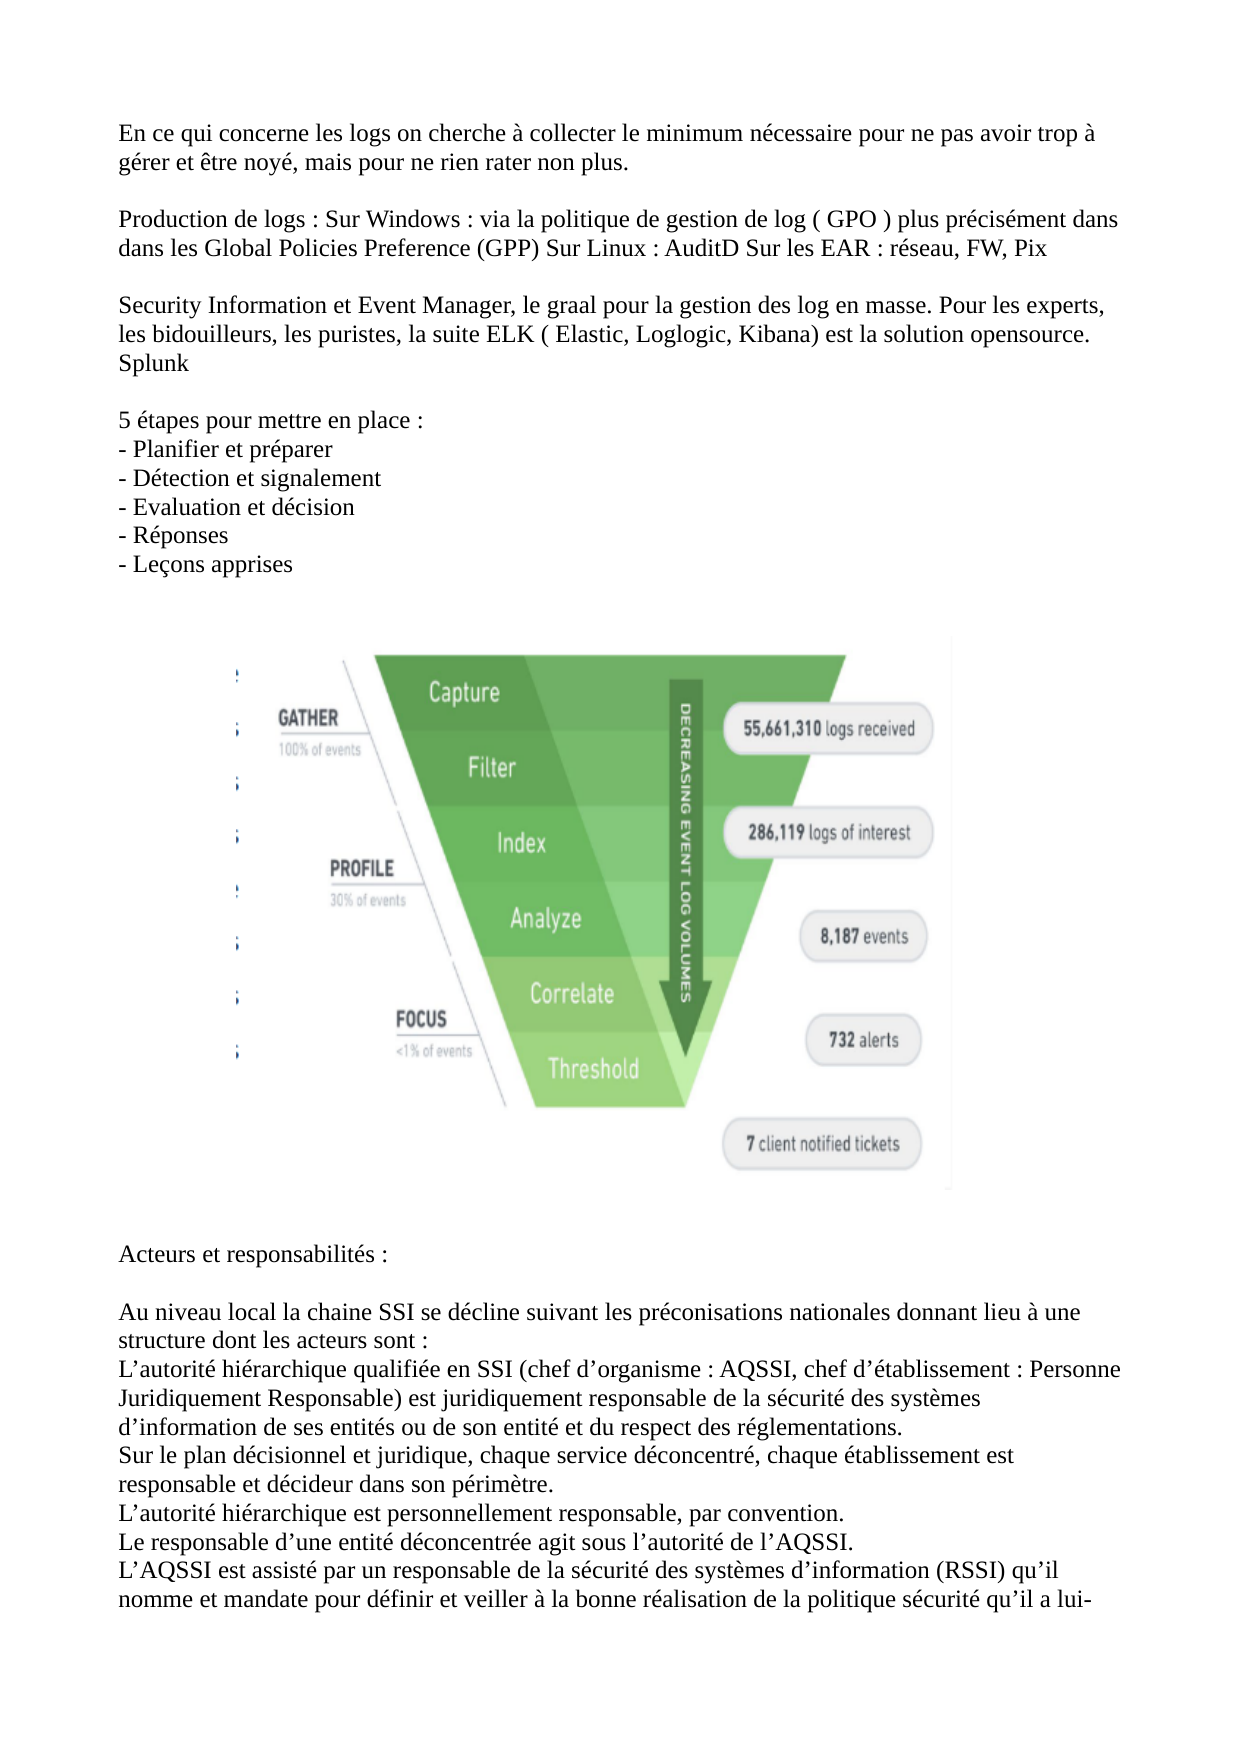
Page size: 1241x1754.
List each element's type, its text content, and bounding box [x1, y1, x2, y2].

text - Evaluation et décision [118, 492, 1122, 521]
picture [236, 636, 973, 1190]
text En ce qui concerne les logs on cherche à collecter le minimum nécessaire pour ne pas avoir trop à gérer et être noyé, mais pour ne rien rater non plus. [118, 118, 1122, 176]
text Le responsable d’une entité déconcentrée agit sous l’autorité de l’AQSSI. [118, 1527, 1122, 1556]
text 5 étapes pour mettre en place : - Planifier et préparer [118, 406, 1122, 463]
text Sur le plan décisionnel et juridique, chaque service déconcentré, chaque établissement est responsable et décideur dans son périmètre. [118, 1441, 1122, 1498]
text - Réponses [118, 521, 1122, 549]
text - Leçons apprises [118, 549, 1122, 578]
text Production de logs : Sur Windows : via la politique de gestion de log ( GPO ) plus précisément dans dans les Global Policies Preference (GPP) Sur Linux : AuditD Sur les EAR : réseau, FW, Pix [118, 204, 1122, 262]
text L’AQSSI est assisté par un responsable de la sécurité des systèmes d’information (RSSI) qu’il nomme et mandate pour définir et veiller à la bonne réalisation de la politique sécurité qu’il a lui- [118, 1556, 1122, 1613]
text Acteurs et responsabilités : [118, 1239, 1122, 1268]
text L’autorité hiérarchique qualifiée en SSI (chef d’organisme : AQSSI, chef d’établissement : Personne Juridiquement Responsable) est juridiquement responsable de la sécurité des systèmes d’information de ses entités ou de son entité et du respect des réglementations. [118, 1354, 1122, 1441]
text - Détection et signalement [118, 463, 1122, 492]
text L’autorité hiérarchique est personnellement responsable, par convention. [118, 1498, 1122, 1527]
text Security Information et Event Manager, le graal pour la gestion des log en masse. Pour les experts, les bidouilleurs, les puristes, la suite ELK ( Elastic, Loglogic, Kibana) est la solution opensource. Splunk [118, 291, 1122, 377]
text Au niveau local la chaine SSI se décline suivant les préconisations nationales donnant lieu à une structure dont les acteurs sont : [118, 1297, 1122, 1354]
